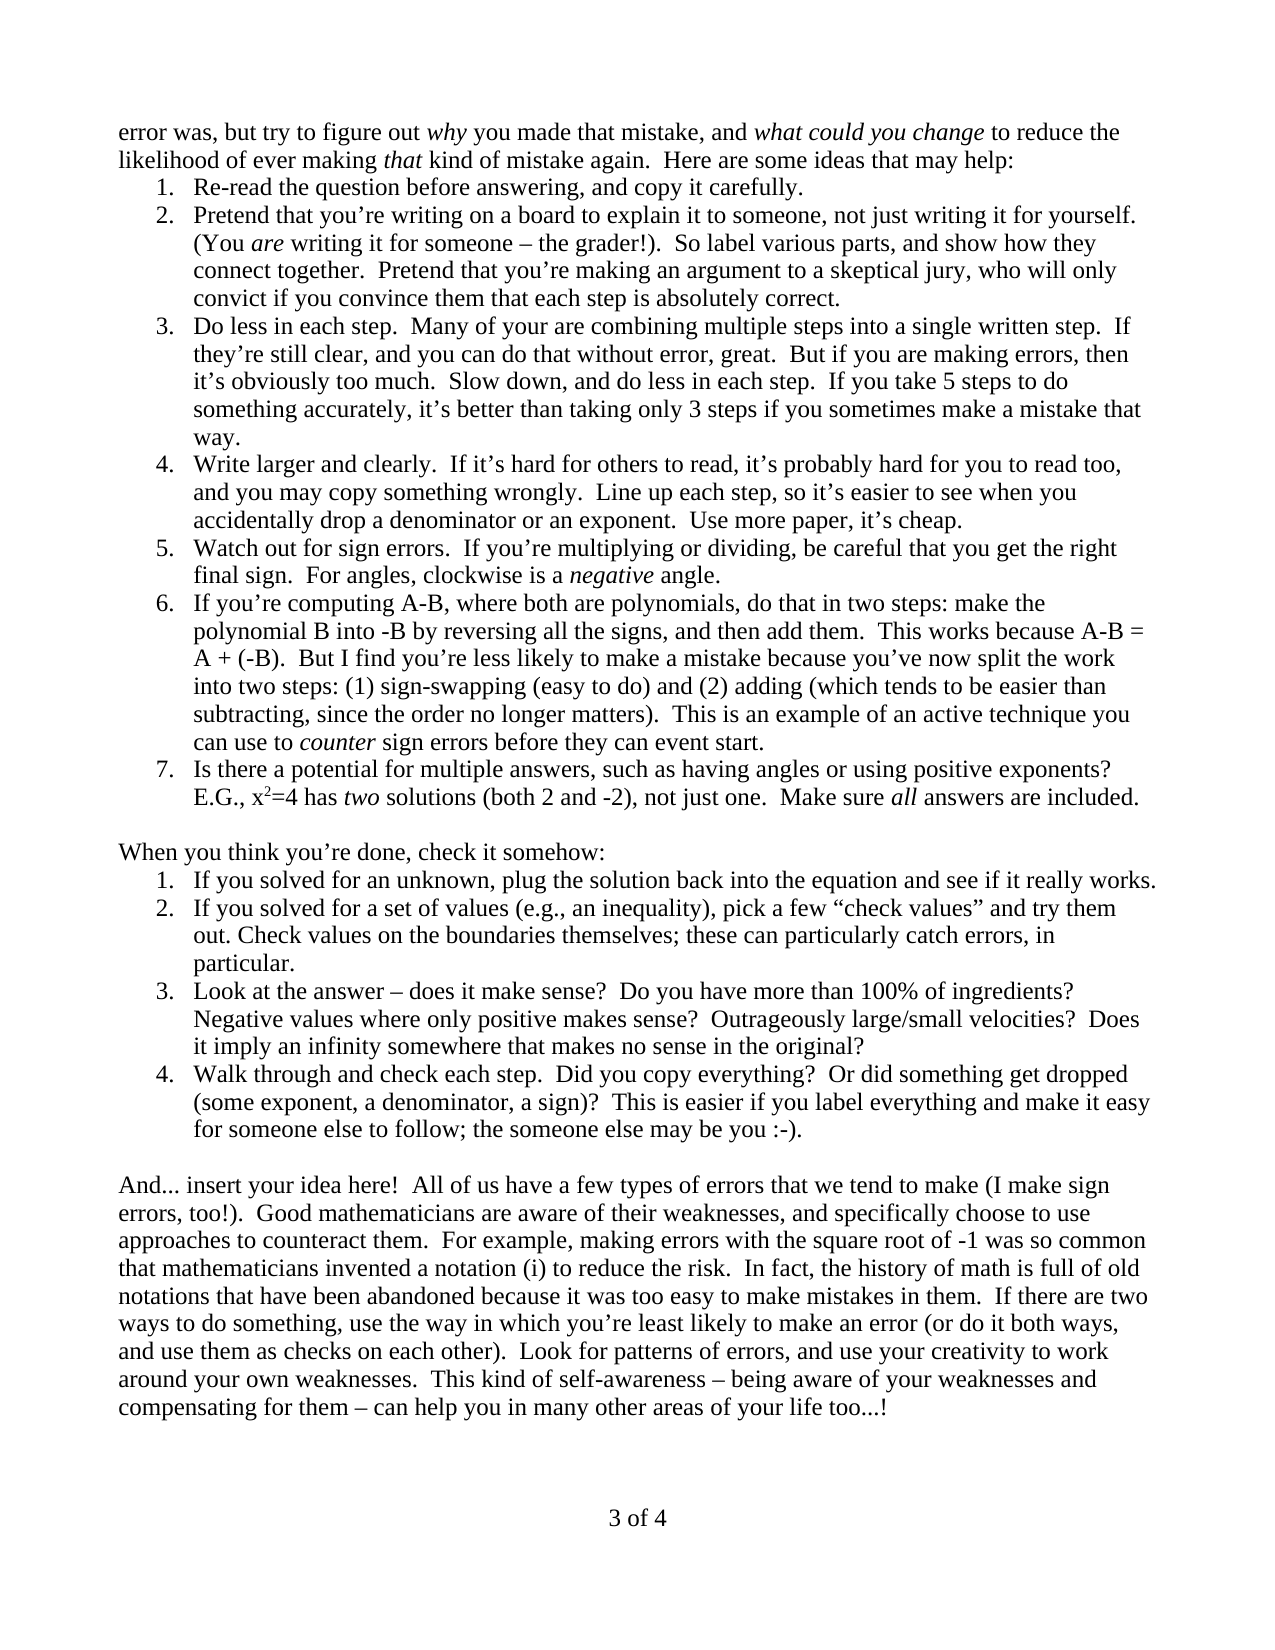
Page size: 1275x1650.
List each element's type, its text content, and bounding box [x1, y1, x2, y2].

list Walk through and check each step. Did you copy everything? Or did something get dropped (some exponent, a denominator, a sign)? This is easier if you label everything and make it easy for someone else to follow; the someone else may be you :-). [156, 1060, 1157, 1143]
list Re-read the question before answering, and copy it carefully. [156, 173, 1157, 201]
list Look at the answer – does it make sense? Do you have more than 100% of ingredients? Negative values where only positive makes sense? Outrageously large/small velocities? Does it imply an infinity somewhere that makes no sense in the original? [156, 977, 1157, 1060]
list If you’re computing A-B, where both are polynomials, do that in two steps: make the polynomial B into -B by reversing all the signs, and then add them. This works because A-B = A + (-B). But I find you’re less likely to make a mistake because you’ve now split the work into two steps: (1) sign-swapping (easy to do) and (2) adding (which tends to be easier than subtracting, since the order no longer matters). This is an example of an active technique you can use to counter sign errors before they can event start. [156, 589, 1157, 755]
list Is there a potential for multiple answers, such as having angles or using positive exponents? E.G., x2=4 has two solutions (both 2 and -2), not just one. Make sure all answers are included. [156, 755, 1157, 811]
text When you think you’re done, check it somehow: [118, 838, 1157, 866]
list If you solved for an unknown, plug the solution back into the equation and see if it really works. [156, 866, 1157, 894]
list Do less in each step. Many of your are combining multiple steps into a single written step. If they’re still clear, and you can do that without error, great. But if you are making errors, then it’s obviously too much. Slow down, and do less in each step. If you take 5 steps to do something accurately, it’s better than taking only 3 steps if you sometimes make a mistake that way. [156, 312, 1157, 451]
list Write larger and clearly. If it’s hard for others to read, it’s probably hard for you to read too, and you may copy something wrongly. Line up each step, so it’s easier to see when you accidentally drop a denominator or an exponent. Use more paper, it’s cheap. [156, 451, 1157, 534]
list Pretend that you’re writing on a board to explain it to someone, not just writing it for yourself. (You are writing it for someone – the grader!). So label various parts, and show how they connect together. Pretend that you’re making an argument to a skeptical jury, who will only convict if you convince them that each step is absolutely correct. [156, 201, 1157, 312]
list If you solved for a set of values (e.g., an inequality), pick a few “check values” and try them out. Check values on the boundaries themselves; these can particularly catch errors, in particular. [156, 894, 1157, 977]
list Watch out for sign errors. If you’re multiplying or dividing, be careful that you get the right final sign. For angles, clockwise is a negative angle. [156, 534, 1157, 589]
text error was, but try to figure out why you made that mistake, and what could you change to reduce the likelihood of ever making that kind of mistake again. Here are some ideas that may help: [118, 118, 1157, 173]
text And... insert your idea here! All of us have a few types of errors that we tend to make (I make sign errors, too!). Good mathematicians are aware of their weaknesses, and specifically choose to use approaches to counteract them. For example, making errors with the square root of -1 was so common that mathematicians invented a notation (i) to reduce the risk. In fact, the history of math is full of old notations that have been abandoned because it was too easy to make mistakes in them. If there are two ways to do something, use the way in which you’re least likely to make an error (or do it both ways, and use them as checks on each other). Look for patterns of errors, and use your creativity to work around your own weaknesses. This kind of self-awareness – being aware of your weaknesses and compensating for them – can help you in many other areas of your life too...! [118, 1171, 1157, 1420]
